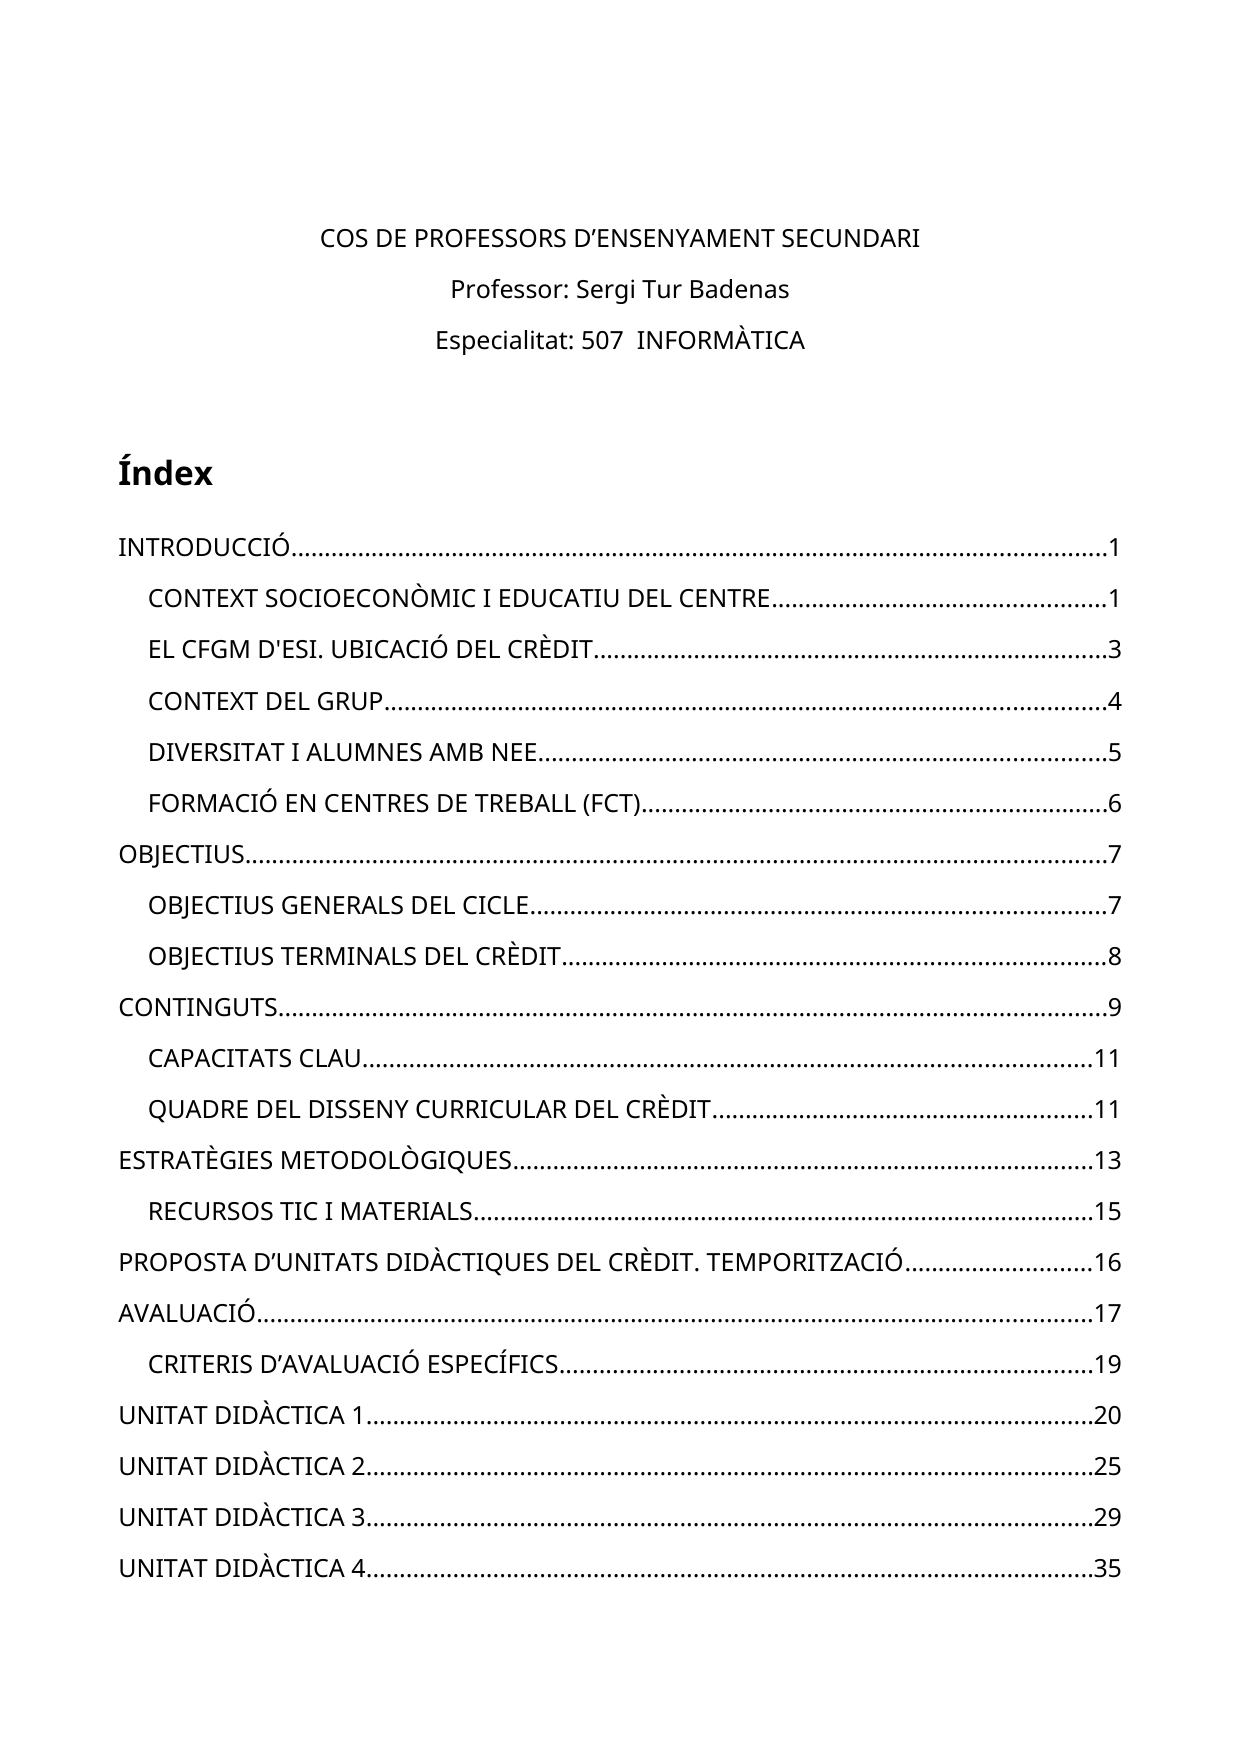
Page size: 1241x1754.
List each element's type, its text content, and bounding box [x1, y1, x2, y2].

text INTRODUCCIÓ 1 [118, 530, 1122, 564]
text CONTEXT SOCIOECONÒMIC I EDUCATIU DEL CENTRE 1 [148, 581, 1122, 615]
text OBJECTIUS GENERALS DEL CICLE 7 [148, 887, 1122, 921]
text AVALUACIÓ 17 [118, 1296, 1122, 1330]
text OBJECTIUS TERMINALS DEL CRÈDIT 8 [148, 938, 1122, 972]
text DIVERSITAT I ALUMNES AMB NEE 5 [148, 734, 1122, 768]
text CAPACITATS CLAU 11 [148, 1040, 1122, 1074]
text FORMACIÓ EN CENTRES DE TREBALL (FCT) 6 [148, 785, 1122, 819]
subtitle Índex [118, 449, 1122, 495]
text ESTRATÈGIES METODOLÒGIQUES 13 [118, 1142, 1122, 1177]
text EL CFGM D'ESI. UBICACIÓ DEL CRÈDIT 3 [148, 632, 1122, 666]
text RECURSOS TIC I MATERIALS 15 [148, 1193, 1122, 1228]
text OBJECTIUS 7 [118, 836, 1122, 870]
text UNITAT DIDÀCTICA 1 20 [118, 1398, 1122, 1432]
text UNITAT DIDÀCTICA 2 25 [118, 1449, 1122, 1483]
text Especialitat: 507 INFORMÀTICA [118, 322, 1122, 356]
text QUADRE DEL DISSENY CURRICULAR DEL CRÈDIT 11 [148, 1091, 1122, 1126]
text UNITAT DIDÀCTICA 4 35 [118, 1551, 1122, 1585]
text UNITAT DIDÀCTICA 3 29 [118, 1500, 1122, 1534]
text CRITERIS D’AVALUACIÓ ESPECÍFICS 19 [148, 1347, 1122, 1381]
text PROPOSTA D’UNITATS DIDÀCTIQUES DEL CRÈDIT. TEMPORITZACIÓ 16 [118, 1244, 1122, 1279]
text Professor: Sergi Tur Badenas [118, 271, 1122, 305]
text CONTINGUTS 9 [118, 989, 1122, 1023]
text CONTEXT DEL GRUP 4 [148, 683, 1122, 717]
text COS DE PROFESSORS D’ENSENYAMENT SECUNDARI [118, 220, 1122, 254]
